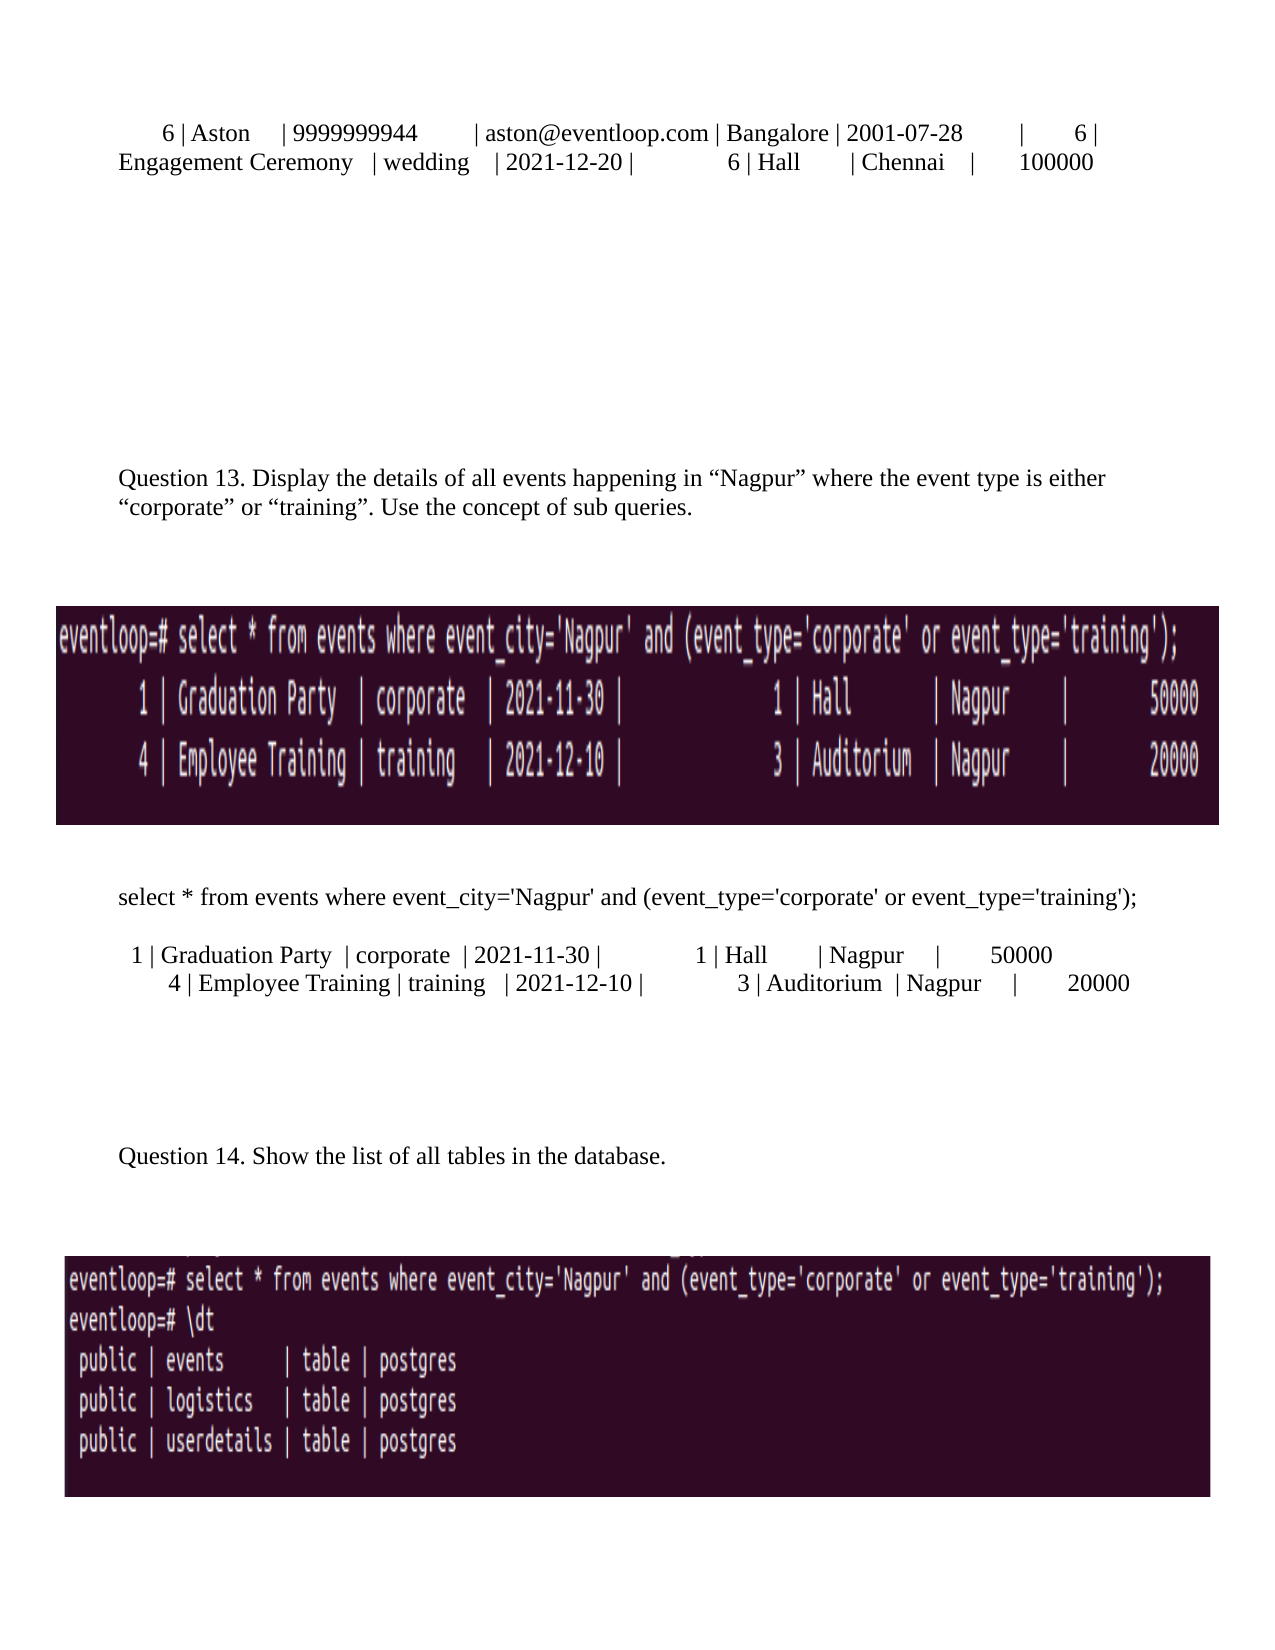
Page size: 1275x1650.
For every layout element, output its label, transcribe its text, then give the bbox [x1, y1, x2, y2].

text Question 13. Display the details of all events happening in “Nagpur” where the event type is either [118, 463, 1157, 492]
text 4 | Employee Training | training | 2021-12-10 | 3 | Auditorium | Nagpur | 20000 [118, 968, 1157, 997]
text select * from events where event_city='Nagpur' and (event_type='corporate' or event_type='training'); [118, 882, 1157, 911]
picture [64, 1256, 1211, 1497]
text 6 | Aston | 9999999944 | aston@eventloop.com | Bangalore | 2001-07-28 | 6 | Engagement Ceremony | wedding | 2021-12-20 | 6 | Hall | Chennai | 100000 [118, 118, 1157, 176]
text “corporate” or “training”. Use the concept of sub queries. [118, 492, 1157, 521]
picture [56, 606, 1219, 825]
text Question 14. Show the list of all tables in the database. [118, 1141, 1157, 1170]
text 1 | Graduation Party | corporate | 2021-11-30 | 1 | Hall | Nagpur | 50000 [118, 940, 1157, 968]
